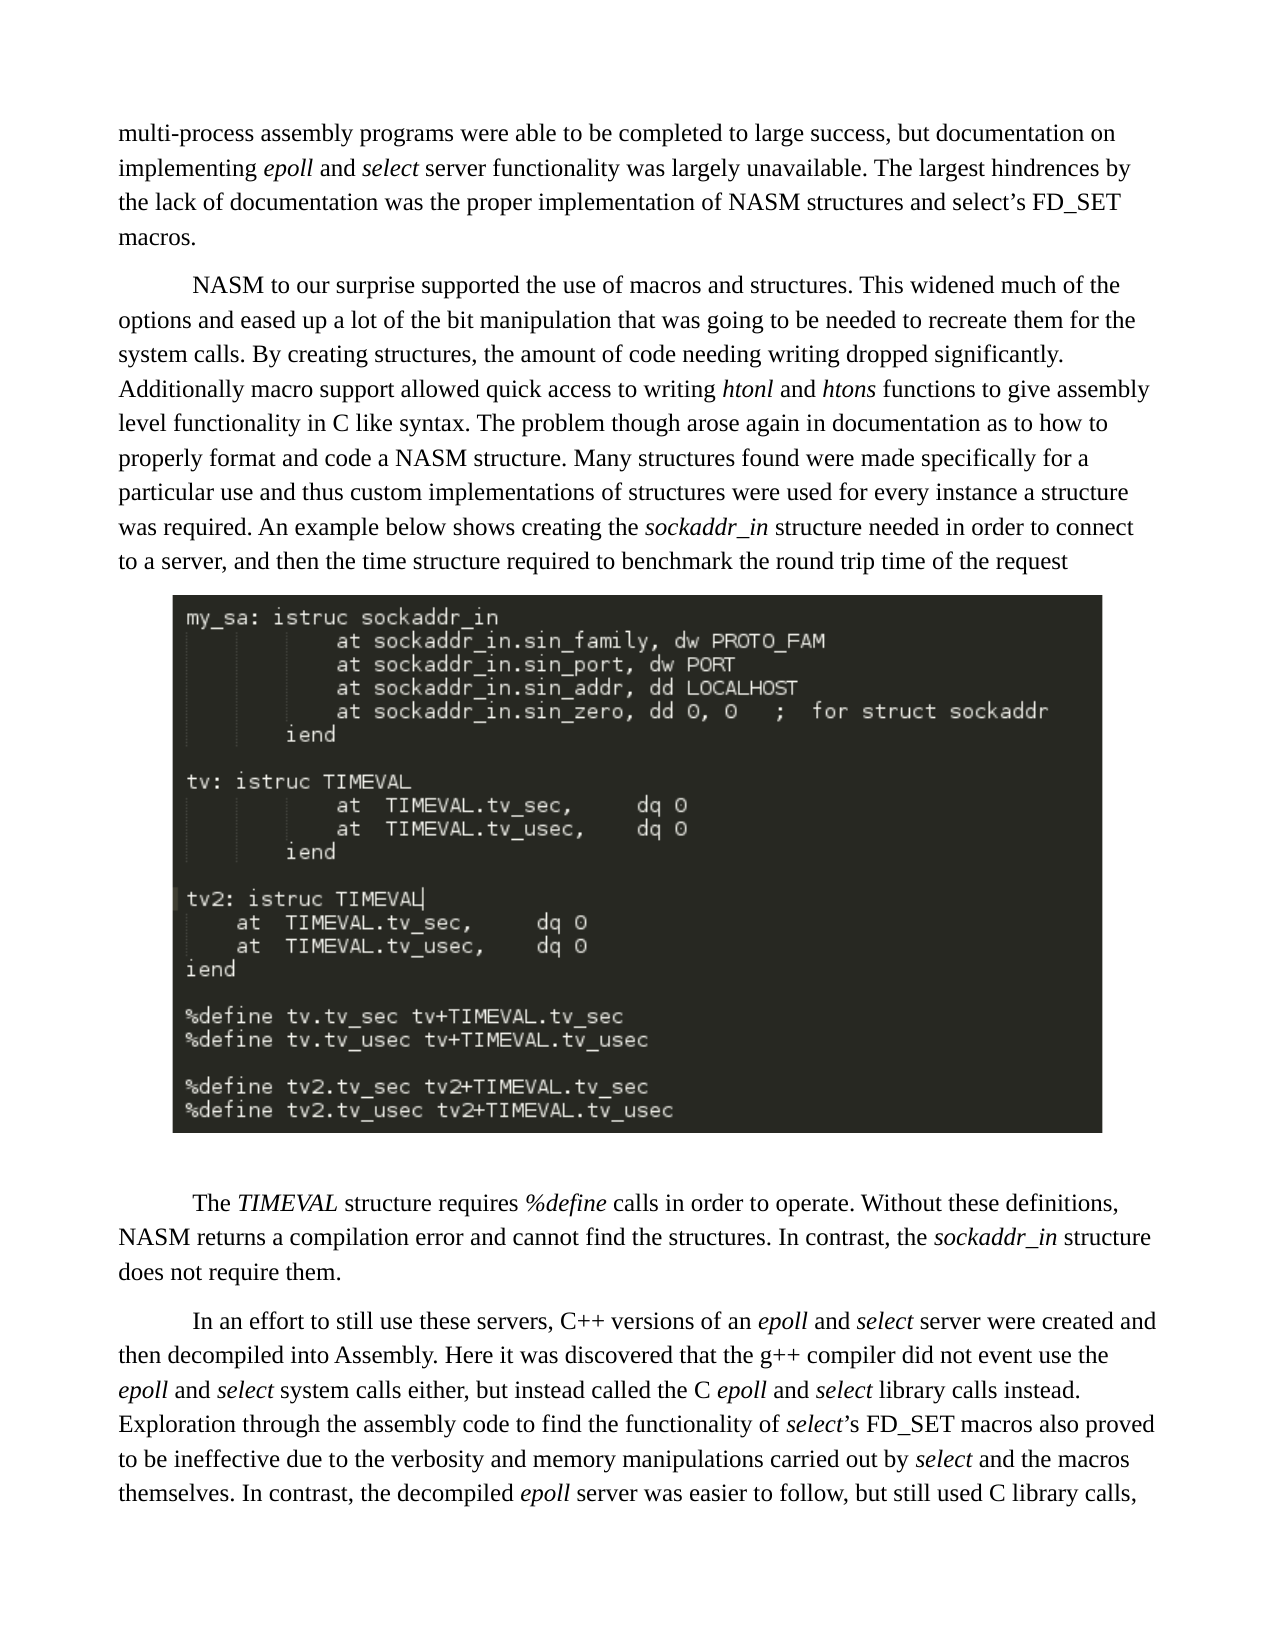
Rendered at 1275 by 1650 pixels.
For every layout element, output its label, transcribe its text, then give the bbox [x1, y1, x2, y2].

text In an effort to still use these servers, C++ versions of an epoll and select server were created and then decompiled into Assembly. Here it was discovered that the g++ compiler did not event use the epoll and select system calls either, but instead called the C epoll and select library calls instead. Exploration through the assembly code to find the functionality of select’s FD_SET macros also proved to be ineffective due to the verbosity and memory manipulations carried out by select and the macros themselves. In contrast, the decompiled epoll server was easier to follow, but still used C library calls, [118, 1306, 1157, 1507]
text multi-process assembly programs were able to be completed to large success, but documentation on implementing epoll and select server functionality was largely unavailable. The largest hindrences by the lack of documentation was the proper implementation of NASM structures and select’s FD_SET macros. [118, 118, 1157, 250]
text NASM to our surprise supported the use of macros and structures. This widened much of the options and eased up a lot of the bit manipulation that was going to be needed to recreate them for the system calls. By creating structures, the amount of code needing writing dropped significantly. Additionally macro support allowed quick access to writing htonl and htons functions to give assembly level functionality in C like syntax. The problem though arose again in documentation as to how to properly format and code a NASM structure. Many structures found were made specifically for a particular use and thus custom implementations of structures were used for every instance a structure was required. An example below shows creating the sockaddr_in structure needed in order to connect to a server, and then the time structure required to benchmark the round trip time of the request [118, 271, 1157, 575]
picture [172, 595, 1103, 1133]
text The TIMEVAL structure requires %define calls in order to operate. Without these definitions, NASM returns a compilation error and cannot find the structures. In contrast, the sockaddr_in structure does not require them. [118, 1188, 1157, 1286]
